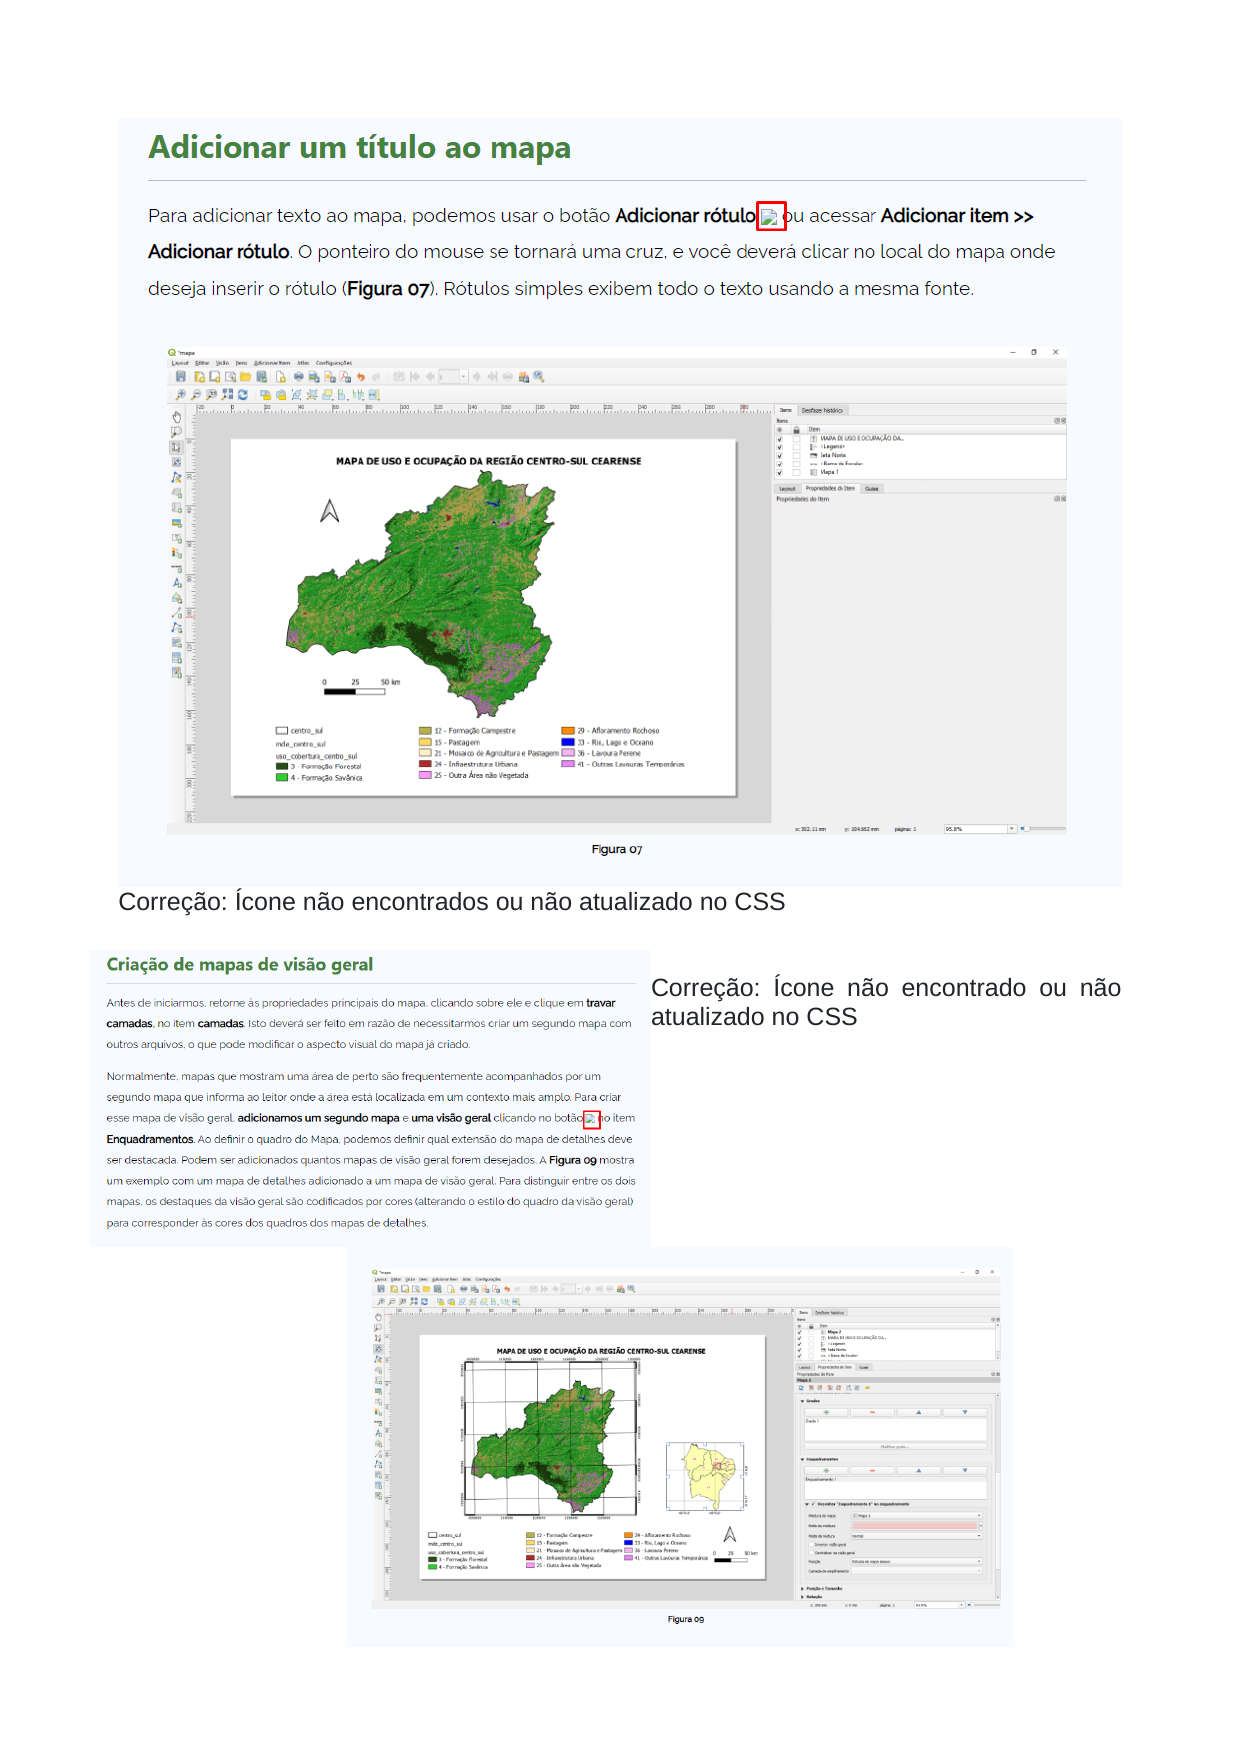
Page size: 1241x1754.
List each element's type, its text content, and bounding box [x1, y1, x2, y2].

text Correção: Ícone não encontrado ou não atualizado no CSS [651, 973, 1122, 1031]
text Correção: Ícone não encontrados ou não atualizado no CSS [118, 887, 1122, 916]
picture [89, 950, 1014, 1647]
picture [118, 118, 1123, 887]
